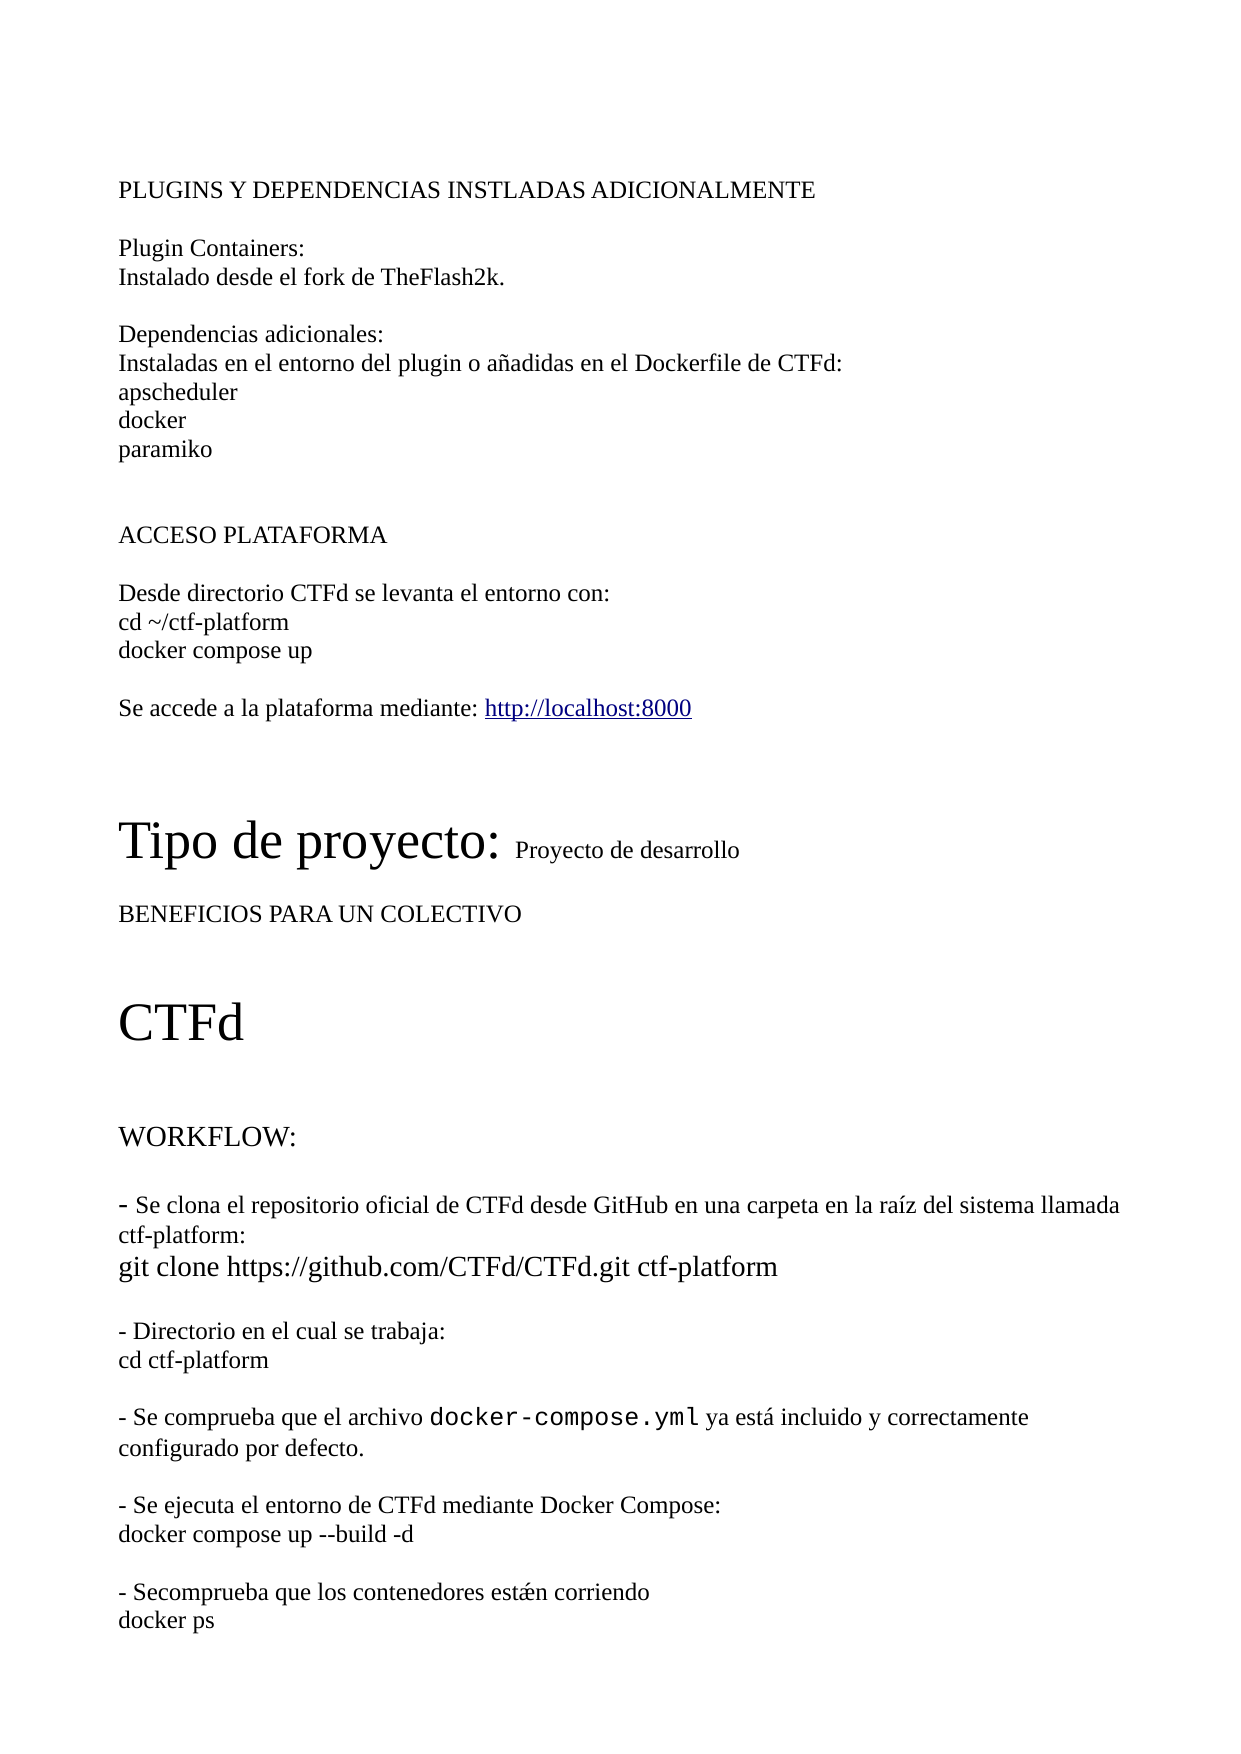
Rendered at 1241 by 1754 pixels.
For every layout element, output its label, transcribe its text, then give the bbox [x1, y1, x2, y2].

text Plugin Containers: [118, 233, 1122, 262]
text Se accede a la plataforma mediante: http://localhost:8000 [118, 693, 1122, 722]
text Instaladas en el entorno del plugin o añadidas en el Dockerfile de CTFd: [118, 348, 1122, 377]
text - Secomprueba que los contenedores estǽn corriendo [118, 1577, 1122, 1606]
text CTFd [118, 990, 1122, 1052]
text docker compose up [118, 636, 1122, 664]
text Dependencias adicionales: [118, 319, 1122, 348]
text - Se clona el repositorio oficial de CTFd desde GitHub en una carpeta en la raíz del sistema llamada ctf-platform: [118, 1187, 1122, 1249]
text - Directorio en el cual se trabaja: [118, 1316, 1122, 1345]
text git clone https://github.com/CTFd/CTFd.git ctf-platform [118, 1249, 1122, 1282]
text cd ~/ctf-platform [118, 607, 1122, 636]
text - Se comprueba que el archivo docker-compose.yml ya está incluido y correctamente configurado por defecto. [118, 1402, 1122, 1462]
text paramiko [118, 434, 1122, 463]
text docker compose up --build -d [118, 1519, 1122, 1548]
text Tipo de proyecto: Proyecto de desarrollo [118, 808, 1122, 870]
text WORKFLOW: [118, 1119, 1122, 1153]
text BENEFICIOS PARA UN COLECTIVO [118, 899, 1122, 928]
text docker [118, 406, 1122, 434]
text PLUGINS Y DEPENDENCIAS INSTLADAS ADICIONALMENTE [118, 176, 1122, 204]
text ACCESO PLATAFORMA [118, 521, 1122, 549]
text docker ps [118, 1606, 1122, 1634]
text apscheduler [118, 377, 1122, 406]
text - Se ejecuta el entorno de CTFd mediante Docker Compose: [118, 1491, 1122, 1519]
text Instalado desde el fork de TheFlash2k. [118, 262, 1122, 291]
text Desde directorio CTFd se levanta el entorno con: [118, 578, 1122, 607]
text cd ctf-platform [118, 1345, 1122, 1373]
